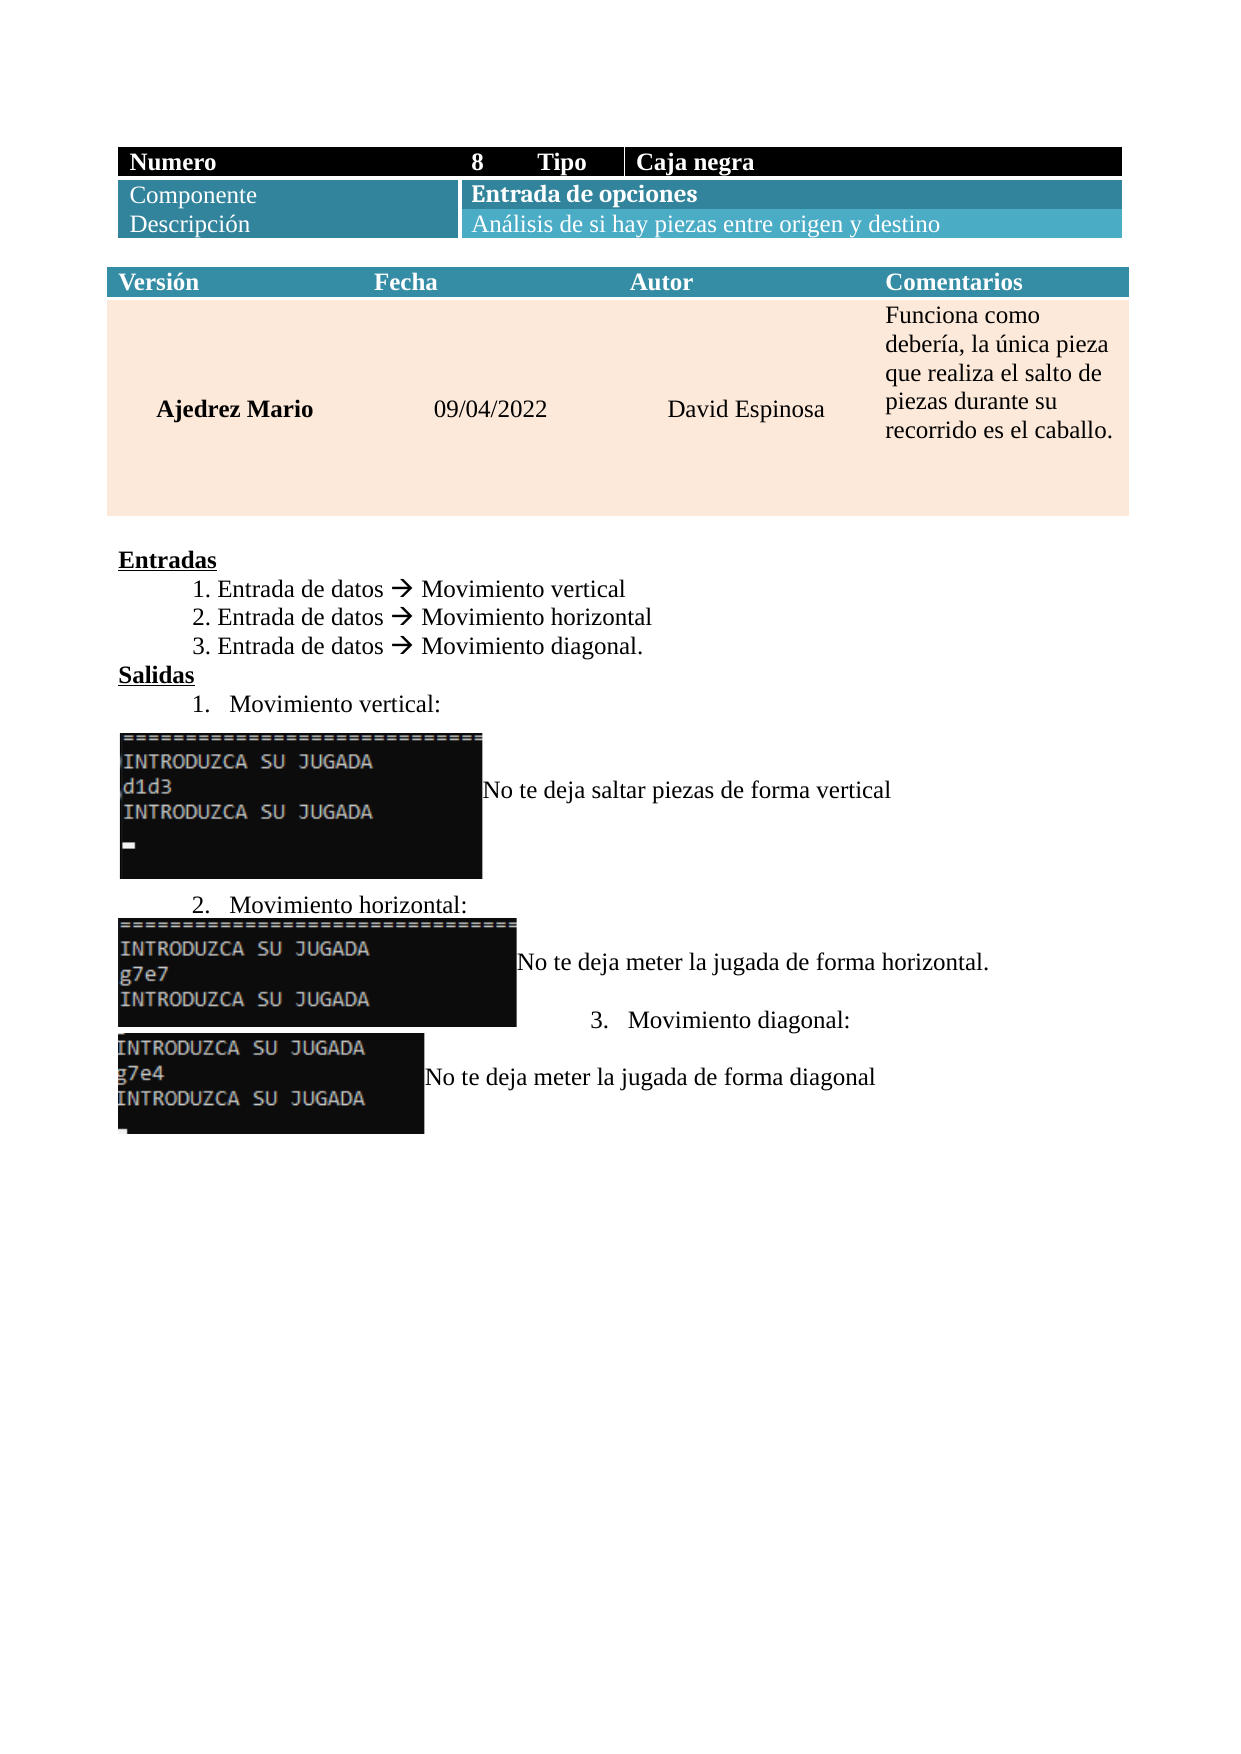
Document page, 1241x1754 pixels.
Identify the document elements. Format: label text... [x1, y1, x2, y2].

text 2. Entrada de datos  Movimiento horizontal [118, 602, 1122, 631]
text Salidas [118, 660, 1122, 689]
table_cell 09/04/2022 [363, 300, 618, 516]
table_cell Entrada de opciones [462, 180, 1122, 209]
table_header Fecha [363, 267, 618, 297]
text 3. Entrada de datos  Movimiento diagonal. [118, 631, 1122, 660]
table_cell Análisis de si hay piezas entre origen y destino [462, 209, 1122, 238]
text No te deja meter la jugada de forma horizontal. [517, 947, 1122, 1005]
text 1. Entrada de datos  Movimiento vertical [118, 574, 1122, 602]
list Movimiento horizontal: [192, 890, 1122, 919]
table_cell David Espinosa [618, 300, 874, 516]
table_header 8 [460, 147, 526, 176]
table_header Tipo [526, 147, 624, 176]
table_header Caja negra [625, 147, 1122, 176]
table_cell Funciona como debería, la única pieza que realiza el salto de piezas durante su recorrido es el caballo. [874, 300, 1129, 516]
table_header Comentarios [874, 267, 1129, 297]
table_header Numero [118, 147, 460, 176]
table_header Autor [618, 267, 874, 297]
table_cell Descripción [118, 209, 458, 238]
text Entradas [118, 545, 1122, 574]
list Movimiento diagonal: [192, 1005, 1122, 1034]
list Movimiento vertical: [192, 689, 1122, 717]
table_header Versión [107, 267, 363, 297]
text No te deja saltar piezas de forma vertical [483, 775, 1122, 804]
text No te deja meter la jugada de forma diagonal [425, 1062, 1122, 1091]
table_cell Componente [118, 180, 458, 209]
table_cell Ajedrez Mario [107, 300, 363, 516]
